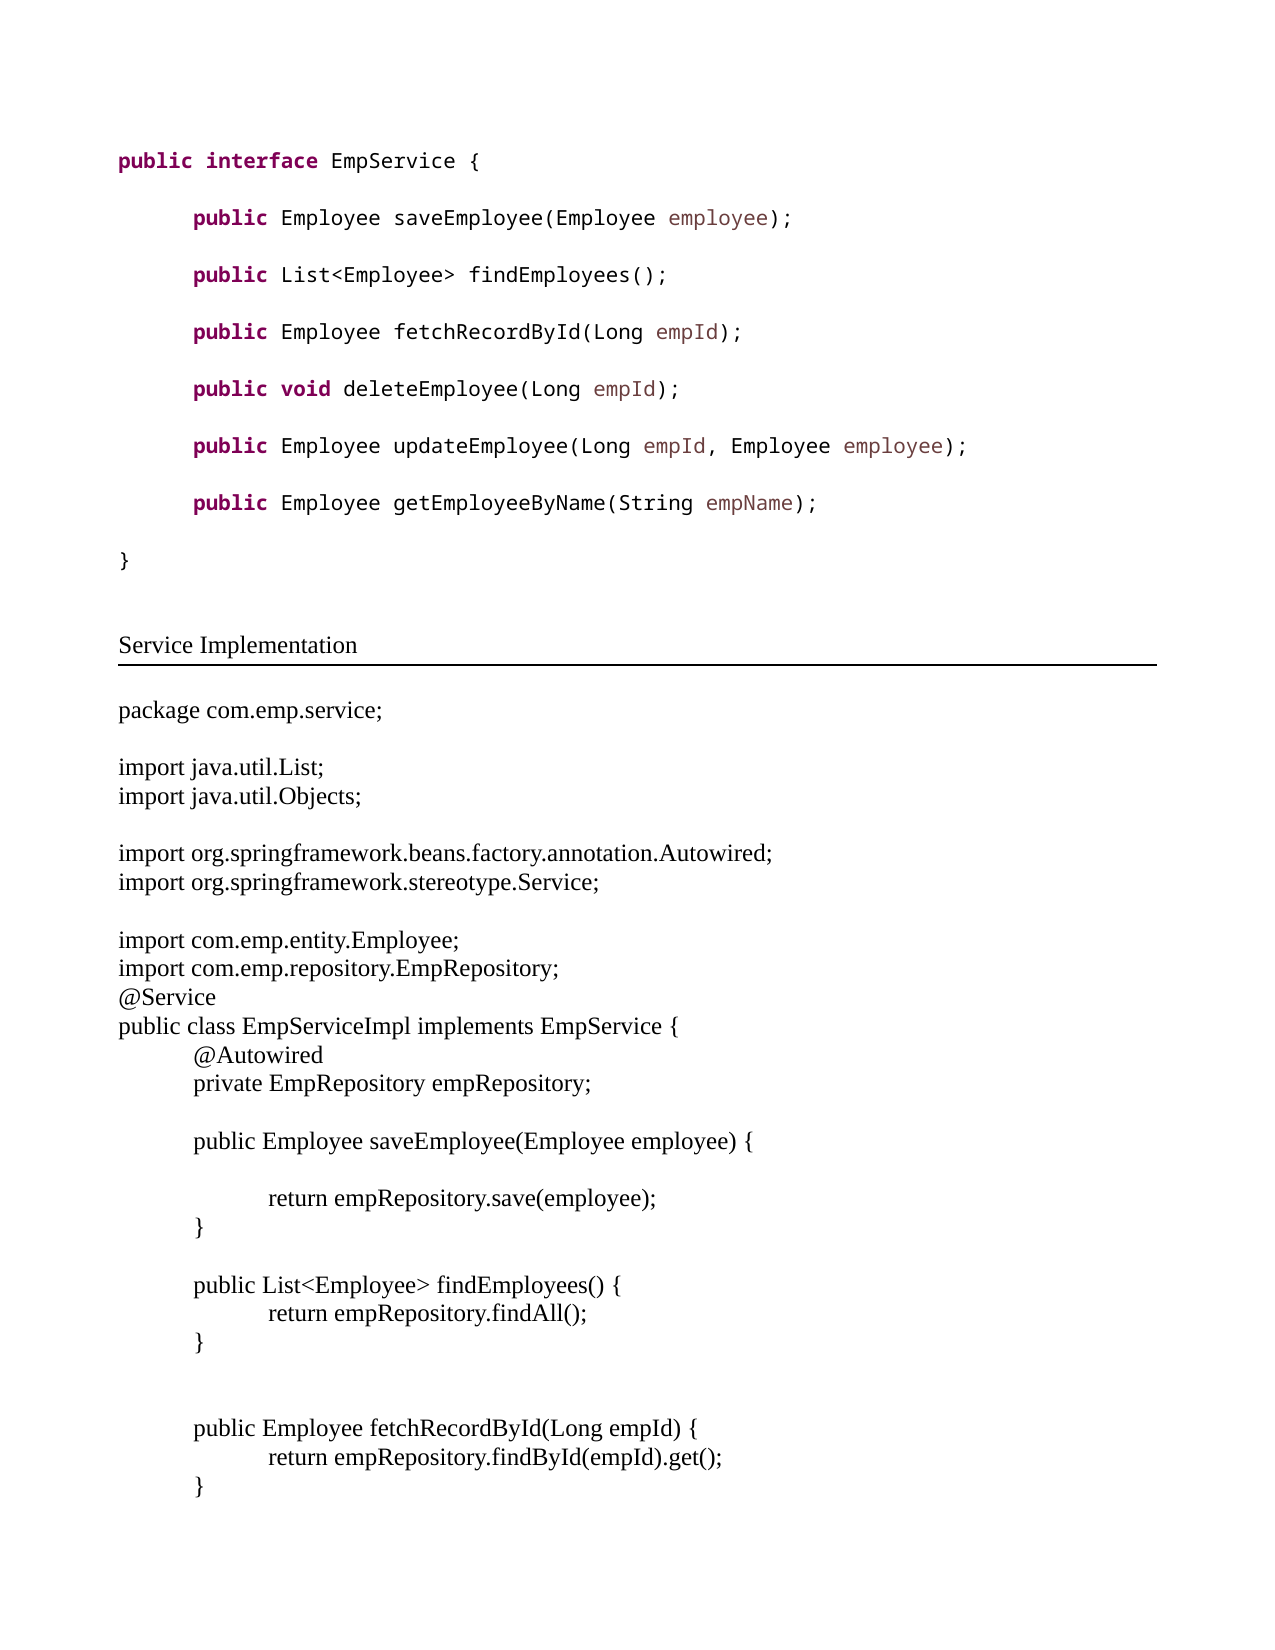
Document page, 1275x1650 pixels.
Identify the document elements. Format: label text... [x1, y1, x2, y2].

text public Employee getEmployeeByName(String empName); [118, 488, 1157, 516]
text } [118, 545, 1157, 573]
text } [118, 1212, 1157, 1241]
text public Employee saveEmployee(Employee employee) { [118, 1126, 1157, 1155]
text public Employee fetchRecordById(Long empId) { [118, 1413, 1157, 1442]
text public void deleteEmployee(Long empId); [118, 374, 1157, 402]
text @Autowired [118, 1040, 1157, 1068]
text @Service [118, 982, 1157, 1011]
text public Employee saveEmployee(Employee employee); [118, 203, 1157, 232]
text } [118, 1471, 1157, 1500]
text return empRepository.findById(empId).get(); [118, 1442, 1157, 1471]
text import org.springframework.stereotype.Service; [118, 867, 1157, 896]
text public Employee updateEmployee(Long empId, Employee employee); [118, 431, 1157, 459]
text public List<Employee> findEmployees(); [118, 260, 1157, 289]
text return empRepository.save(employee); [118, 1183, 1157, 1212]
text import com.emp.entity.Employee; [118, 925, 1157, 953]
text public List<Employee> findEmployees() { [118, 1270, 1157, 1298]
text import com.emp.repository.EmpRepository; [118, 953, 1157, 982]
text public class EmpServiceImpl implements EmpService { [118, 1011, 1157, 1040]
text return empRepository.findAll(); [118, 1298, 1157, 1327]
text import java.util.List; [118, 752, 1157, 781]
text public Employee fetchRecordById(Long empId); [118, 317, 1157, 346]
text public interface EmpService { [118, 147, 1157, 175]
text package com.emp.service; [118, 695, 1157, 723]
text Service Implementation [118, 631, 1157, 664]
text import java.util.Objects; [118, 781, 1157, 810]
text import org.springframework.beans.factory.annotation.Autowired; [118, 838, 1157, 867]
text } [118, 1327, 1157, 1356]
text private EmpRepository empRepository; [118, 1068, 1157, 1097]
